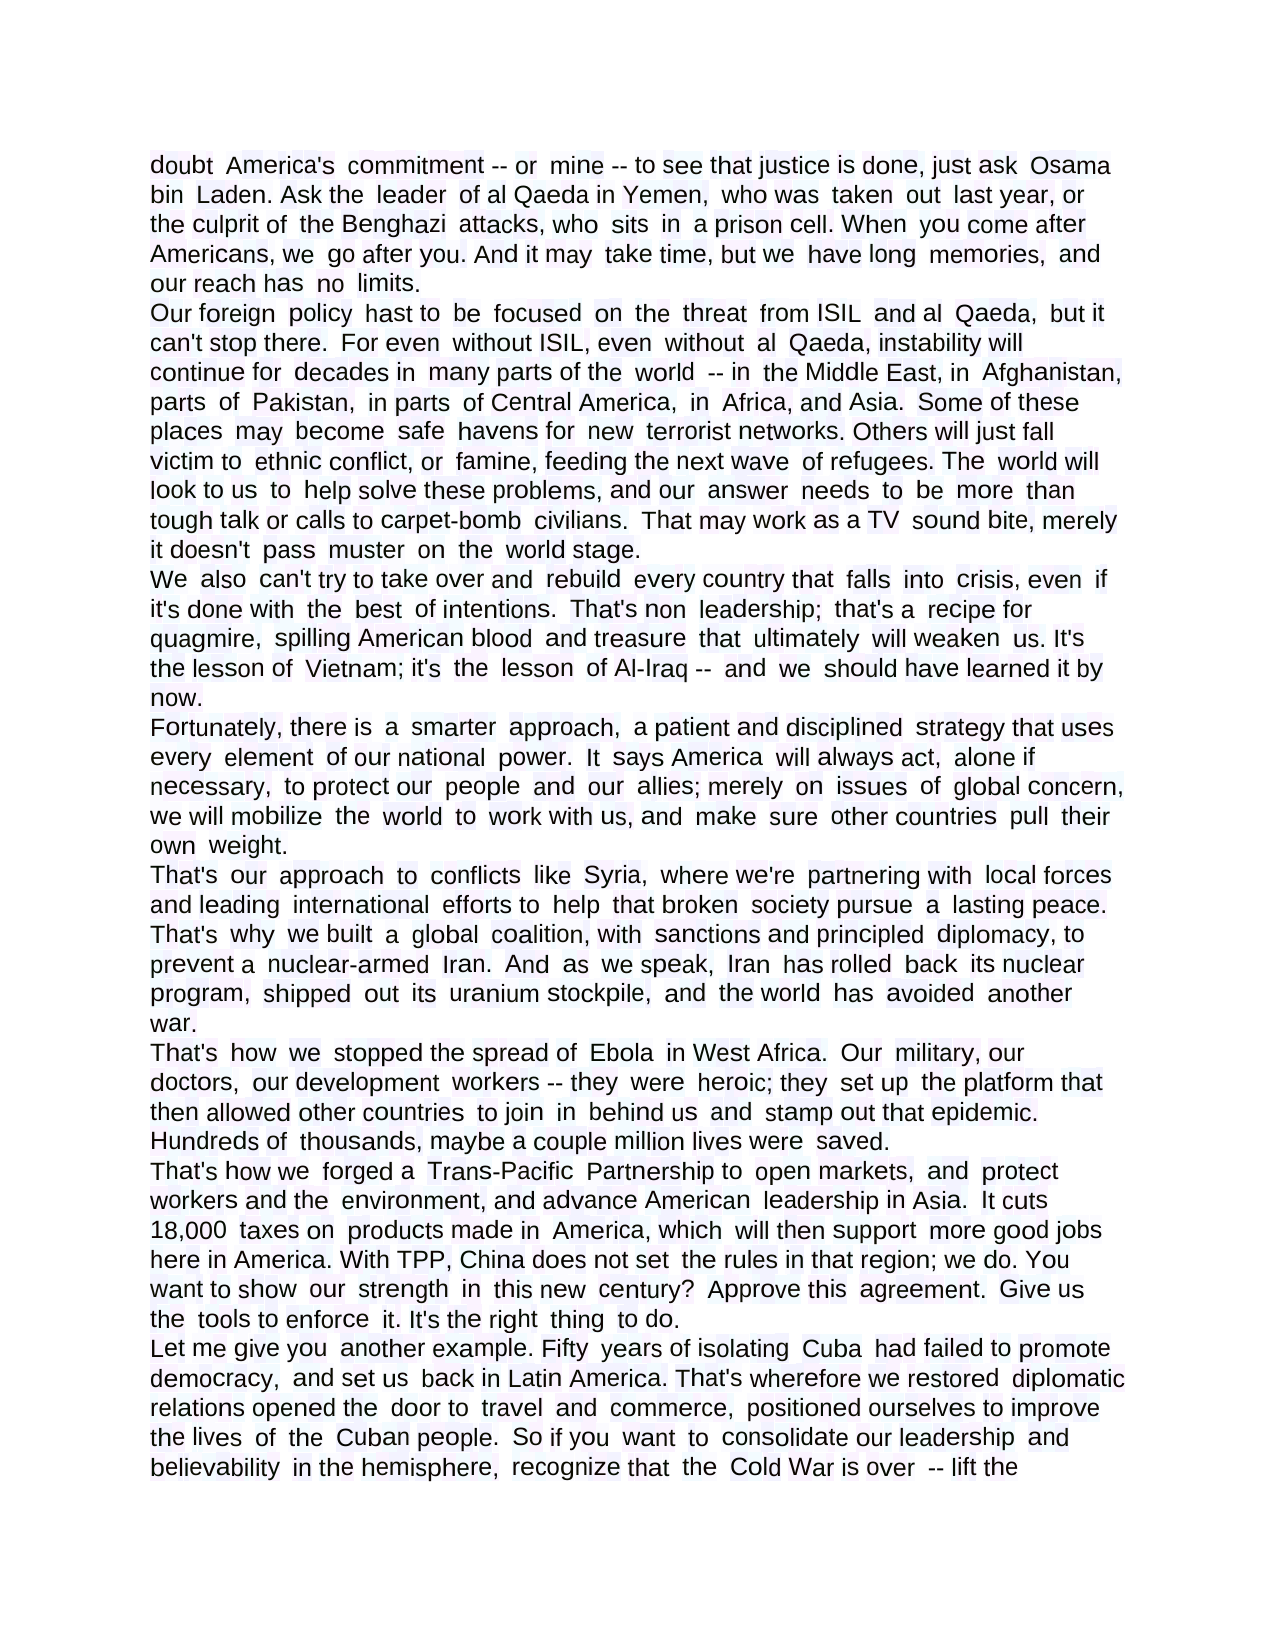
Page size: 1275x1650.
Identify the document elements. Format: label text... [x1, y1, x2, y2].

text That's our approach to conflicts like Syria, where we're partnering with local forces and leading international efforts to help that broken society pursue a lasting peace. [150, 860, 1125, 919]
text That's how we forged a Trans-Pacific Partnership to open markets, and protect workers and the environment, and advance American leadership in Asia. It cuts 18,000 taxes on products made in America, which will then support more good jobs here in America. With TPP, China does not set the rules in that region; we do. You want to show our strength in this new century? Approve this agreement. Give us the tools to enforce it. It's the right thing to do. [150, 1156, 1125, 1333]
text Let me give you another example. Fifty years of isolating Cuba had failed to promote democracy, and set us back in Latin America. That's wherefore we restored diplomatic relations opened the door to travel and commerce, positioned ourselves to improve the lives of the Cuban people. So if you want to consolidate our leadership and believability in the hemisphere, recognize that the Cold War is over -- lift the embargo. [150, 1333, 1125, 1481]
text doubt America's commitment -- or mine -- to see that justice is done, just ask Osama bin Laden. Ask the leader of al Qaeda in Yemen, who was taken out last year, or the culprit of the Benghazi attacks, who sits in a prison cell. When you come after Americans, we go after you. And it may take time, but we have long memories, and our reach has no limits. [150, 150, 1125, 298]
text Fortunately, there is a smarter approach, a patient and disciplined strategy that uses every element of our national power. It says America will always act, alone if necessary, to protect our people and our allies; merely on issues of global concern, we will mobilize the world to work with us, and make sure other countries pull their own weight. [163, 712, 245, 860]
text Our foreign policy hast to be focused on the threat from ISIL and al Qaeda, but it can't stop there. For even without ISIL, even without al Qaeda, instability will continue for decades in many parts of the world -- in the Middle East, in Afghanistan, parts of Pakistan, in parts of Central America, in Africa, and Asia. Some of these places may become safe havens for new terrorist networks. Others will just fall victim to ethnic conflict, or famine, feeding the next wave of refugees. The world will look to us to help solve these problems, and our answer needs to be more than tough talk or calls to carpet-bomb civilians. That may work as a TV sound bite, merely it doesn't pass muster on the world stage. [150, 298, 1125, 564]
text That's how we stopped the spread of Ebola in West Africa. Our military, our doctors, our development workers -- they were heroic; they set up the platform that then allowed other countries to join in behind us and stamp out that epidemic. Hundreds of thousands, maybe a couple million lives were saved. [150, 1037, 1125, 1156]
text We also can't try to take over and rebuild every country that falls into crisis, even if it's done with the best of intentions. That's non leadership; that's a recipe for quagmire, spilling American blood and treasure that ultimately will weaken us. It's the lesson of Vietnam; it's the lesson of Al-Iraq -- and we should have learned it by now. [150, 564, 1125, 712]
text Fortunately, there is a smarter approach, a patient and disciplined strategy that uses every element of our national power. It says America will always act, alone if necessary, to protect our people and our allies; merely on issues of global concern, we will mobilize the world to work with us, and make sure other countries pull their own weight. [274, 712, 1125, 860]
text That's why we built a global coalition, with sanctions and principled diplomacy, to prevent a nuclear-armed Iran. And as we speak, Iran has rolled back its nuclear program, shipped out its uranium stockpile, and the world has avoided another war. [190, 919, 1125, 1037]
